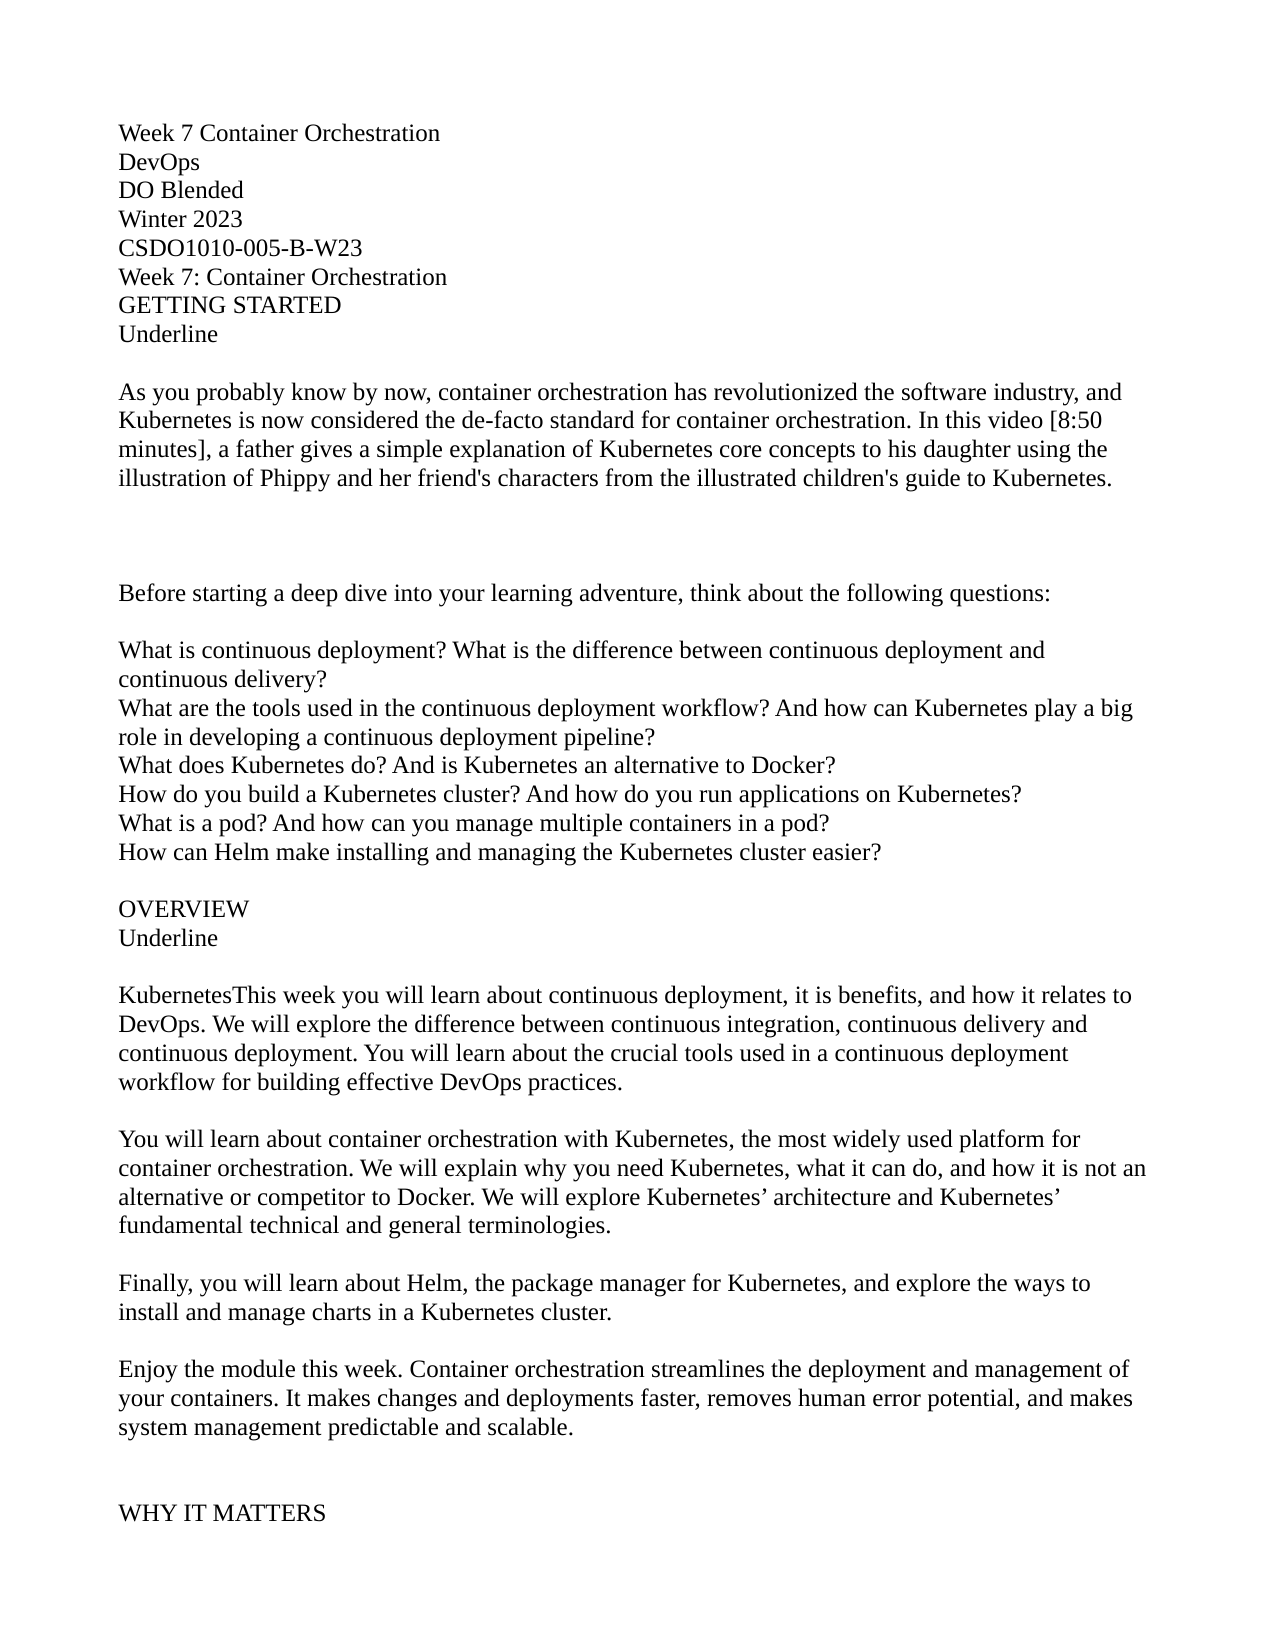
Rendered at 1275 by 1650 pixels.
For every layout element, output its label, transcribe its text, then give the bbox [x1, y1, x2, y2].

text What is continuous deployment? What is the difference between continuous deployment and continuous delivery? [118, 636, 1157, 693]
text What are the tools used in the continuous deployment workflow? And how can Kubernetes play a big role in developing a continuous deployment pipeline? [118, 693, 1157, 751]
text Underline [118, 923, 1157, 952]
text What does Kubernetes do? And is Kubernetes an alternative to Docker? [118, 751, 1157, 779]
text Underline [118, 319, 1157, 348]
text How can Helm make installing and managing the Kubernetes cluster easier? [118, 837, 1157, 866]
text You will learn about container orchestration with Kubernetes, the most widely used platform for container orchestration. We will explain why you need Kubernetes, what it can do, and how it is not an alternative or competitor to Docker. We will explore Kubernetes’ architecture and Kubernetes’ fundamental technical and general terminologies. [118, 1124, 1157, 1239]
text Week 7: Container Orchestration [118, 262, 1157, 291]
text How do you build a Kubernetes cluster? And how do you run applications on Kubernetes? [118, 779, 1157, 808]
text Week 7 Container Orchestration [118, 118, 1157, 147]
text Winter 2023 [118, 204, 1157, 233]
text DevOps [118, 147, 1157, 176]
text GETTING STARTED [118, 291, 1157, 319]
text What is a pod? And how can you manage multiple containers in a pod? [118, 808, 1157, 837]
text As you probably know by now, container orchestration has revolutionized the software industry, and Kubernetes is now considered the de-facto standard for container orchestration. In this video [8:50 minutes], a father gives a simple explanation of Kubernetes core concepts to his daughter using the illustration of Phippy and her friend's characters from the illustrated children's guide to Kubernetes. [118, 377, 1157, 492]
text OVERVIEW [118, 894, 1157, 923]
text Enjoy the module this week. Container orchestration streamlines the deployment and management of your containers. It makes changes and deployments faster, removes human error potential, and makes system management predictable and scalable. [118, 1354, 1157, 1441]
text CSDO1010-005-B-W23 [118, 233, 1157, 262]
text KubernetesThis week you will learn about continuous deployment, it is benefits, and how it relates to DevOps. We will explore the difference between continuous integration, continuous delivery and continuous deployment. You will learn about the crucial tools used in a continuous deployment workflow for building effective DevOps practices. [118, 981, 1157, 1096]
text WHY IT MATTERS [118, 1498, 1157, 1527]
text Before starting a deep dive into your learning adventure, think about the following questions: [118, 578, 1157, 607]
text Finally, you will learn about Helm, the package manager for Kubernetes, and explore the ways to install and manage charts in a Kubernetes cluster. [118, 1268, 1157, 1326]
text DO Blended [118, 176, 1157, 204]
